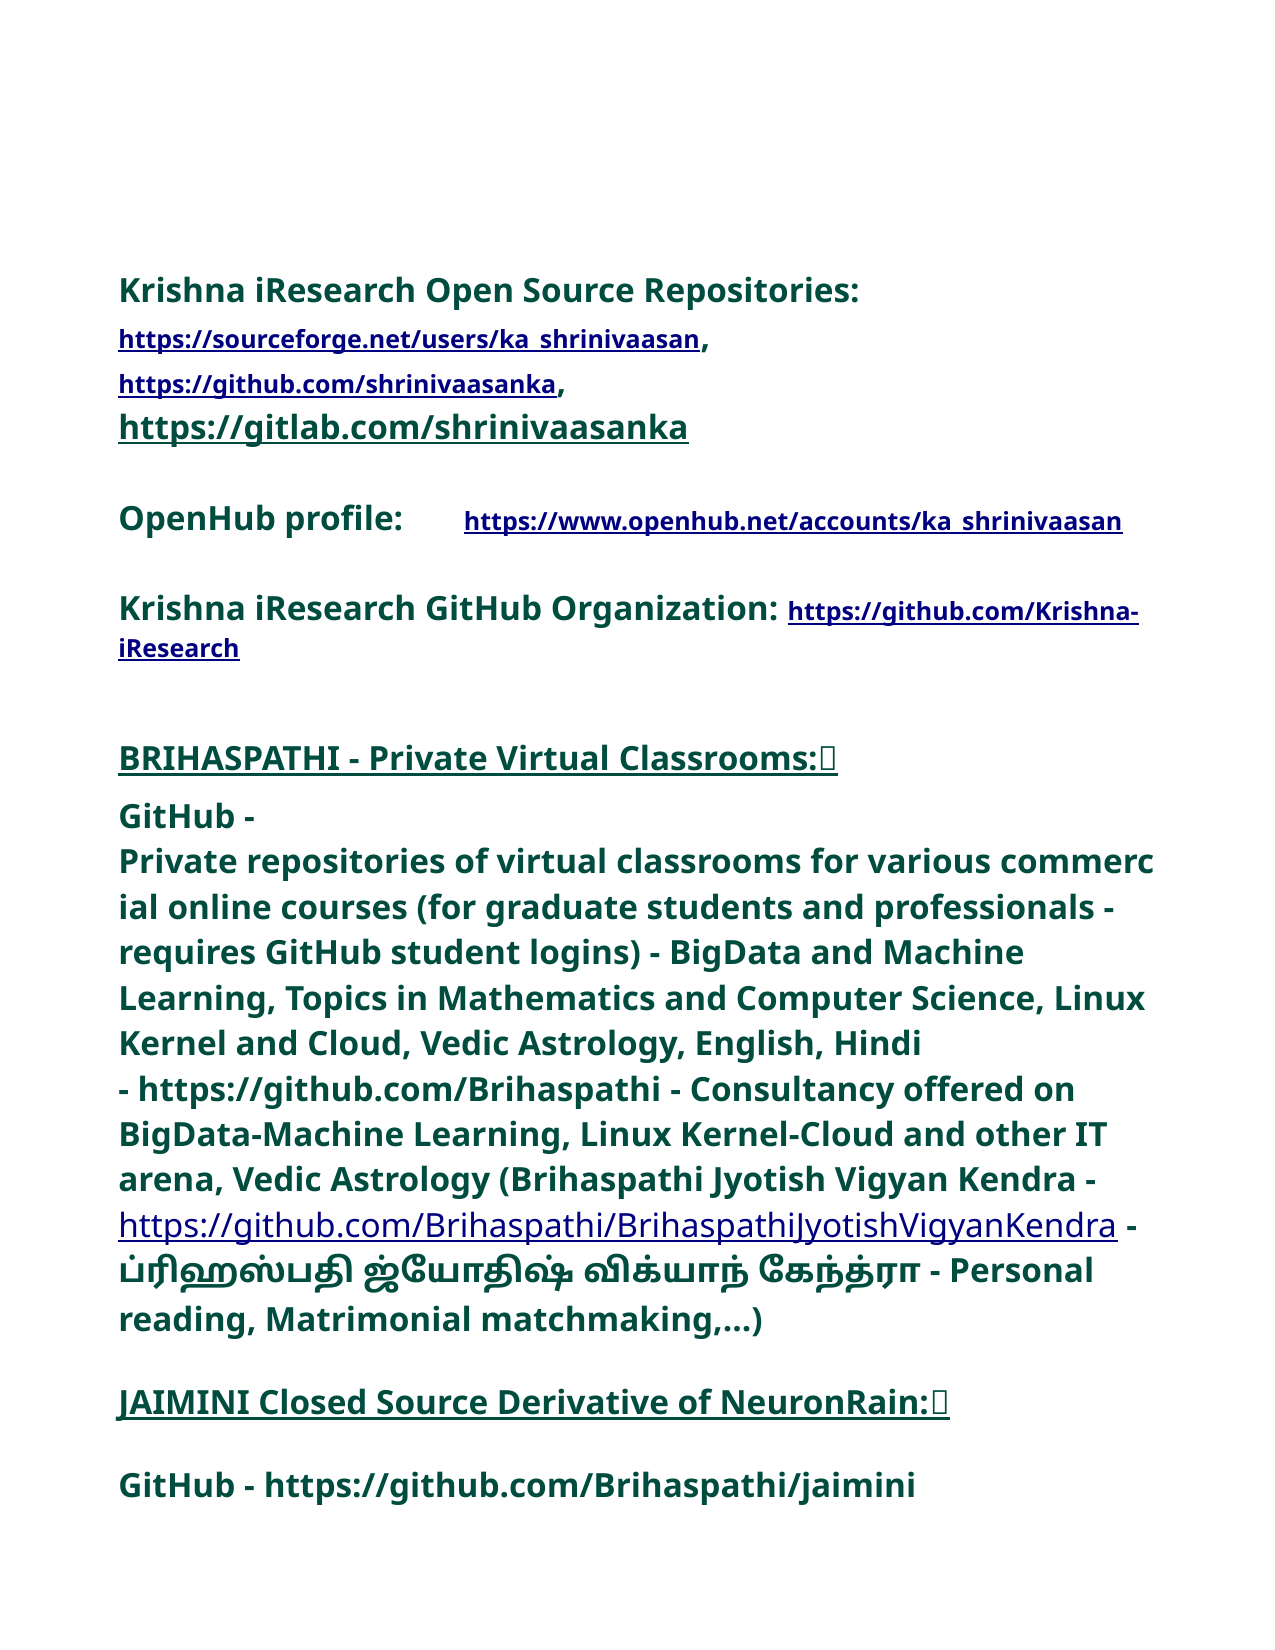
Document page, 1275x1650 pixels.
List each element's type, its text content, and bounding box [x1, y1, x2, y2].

text https://github.com/shrinivaasanka, [118, 358, 1157, 403]
text OpenHub profile: https://www.openhub.net/accounts/ka_shrinivaasan [118, 494, 1157, 540]
text Krishna iResearch Open Source Repositories: [118, 267, 1157, 313]
text https://gitlab.com/shrinivaasanka [118, 403, 1157, 449]
text https://sourceforge.net/users/ka_shrinivaasan, [118, 313, 1157, 358]
text Krishna iResearch GitHub Organization: https://github.com/Krishna-iResearch [118, 585, 1157, 664]
subtitle JAIMINI Closed Source Derivative of NeuronRain: [118, 1379, 1157, 1424]
subtitle BRIHASPATHI - Private Virtual Classrooms: [118, 735, 1157, 780]
text GitHub - https://github.com/Brihaspathi/jaimini [118, 1462, 1157, 1507]
text GitHub - Private repositories of virtual classrooms for various commercial online courses (for graduate students and professionals - requires GitHub student logins) - BigData and Machine Learning, Topics in Mathematics and Computer Science, Linux Kernel and Cloud, Vedic Astrology, English, Hindi - https://github.com/Brihaspathi - Consultancy offered on BigData-Machine Learning, Linux Kernel-Cloud and other IT arena, Vedic Astrology (Brihaspathi Jyotish Vigyan Kendra - https://github.com/Brihaspathi/BrihaspathiJyotishVigyanKendra - ப்ரிஹஸ்பதி ஜ்யோதிஷ் விக்யாந் கேந்த்ரா - Personal reading, Matrimonial matchmaking,…) [118, 793, 1157, 1342]
